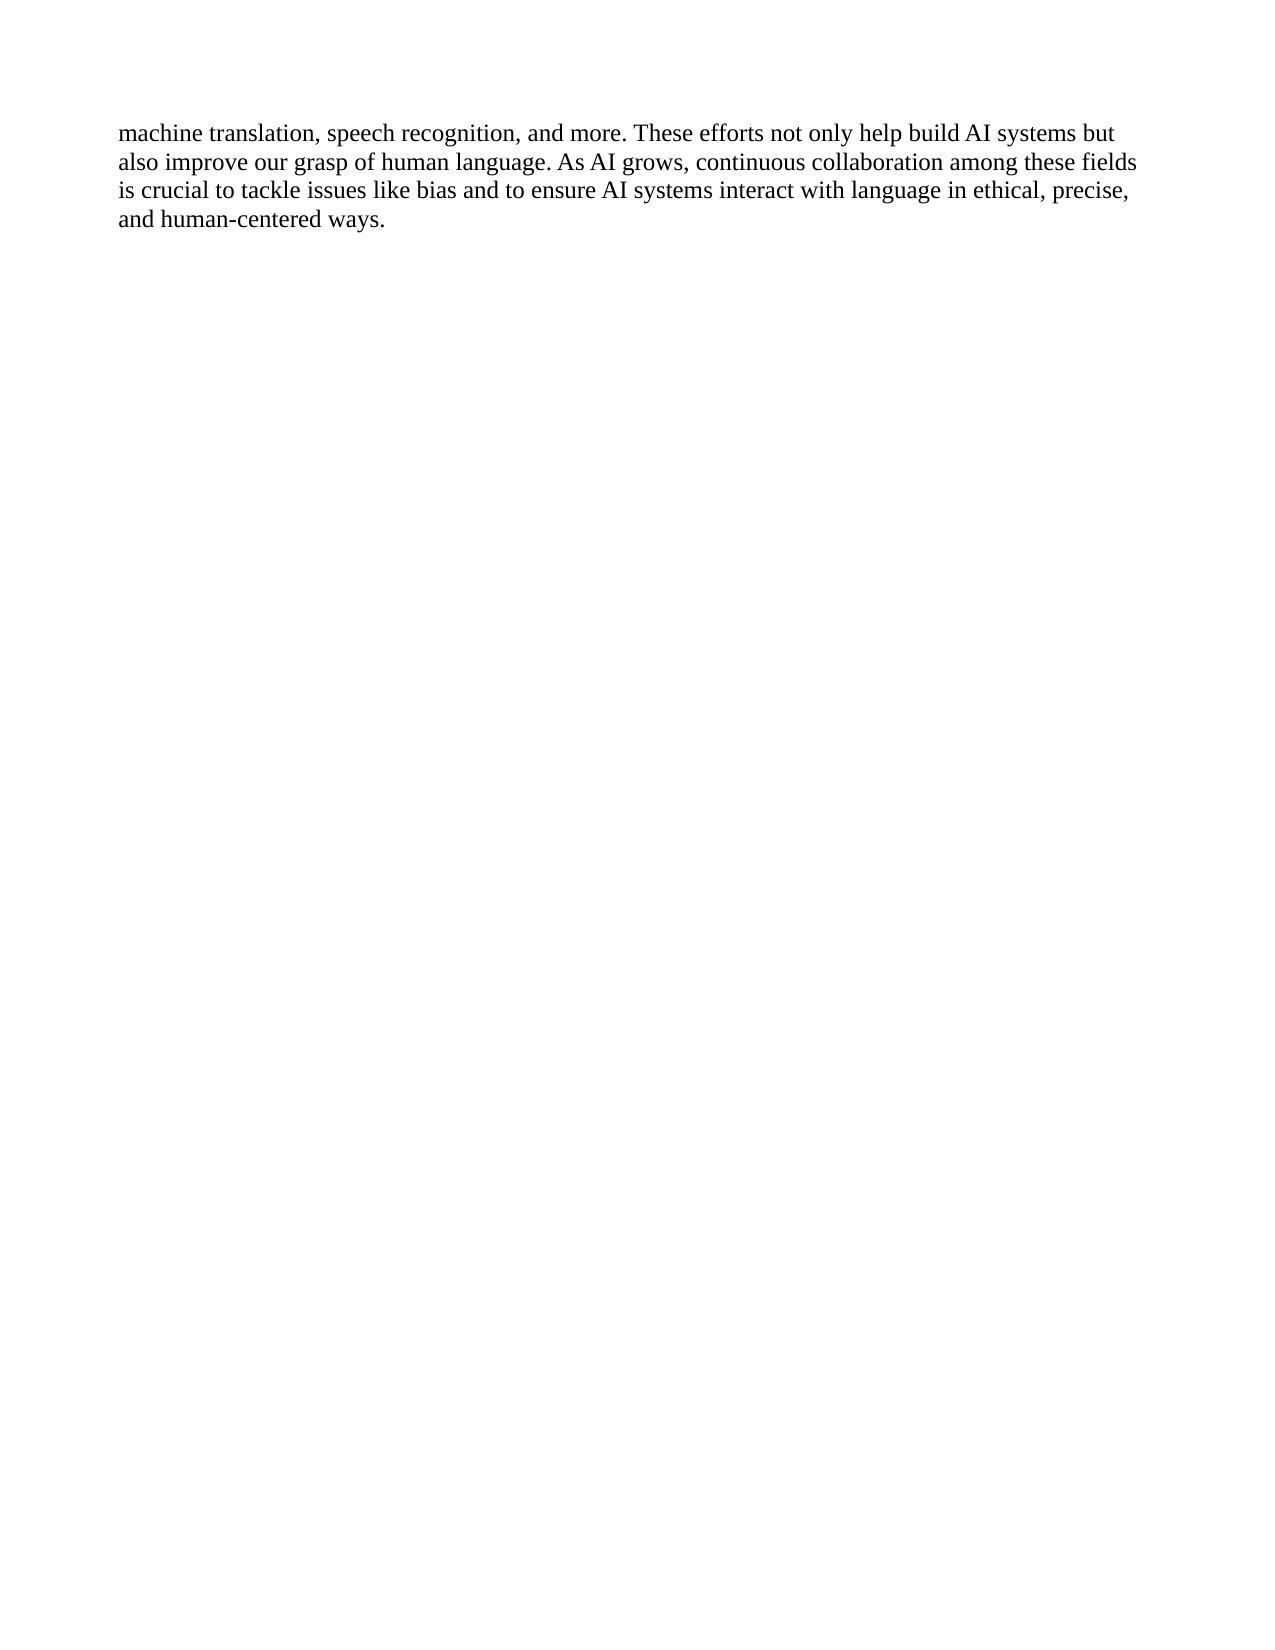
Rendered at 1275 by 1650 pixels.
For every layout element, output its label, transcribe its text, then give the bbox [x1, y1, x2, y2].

text machine translation, speech recognition, and more. These efforts not only help build AI systems but also improve our grasp of human language. As AI grows, continuous collaboration among these fields is crucial to tackle issues like bias and to ensure AI systems interact with language in ethical, precise, and human-centered ways. [118, 118, 1157, 233]
